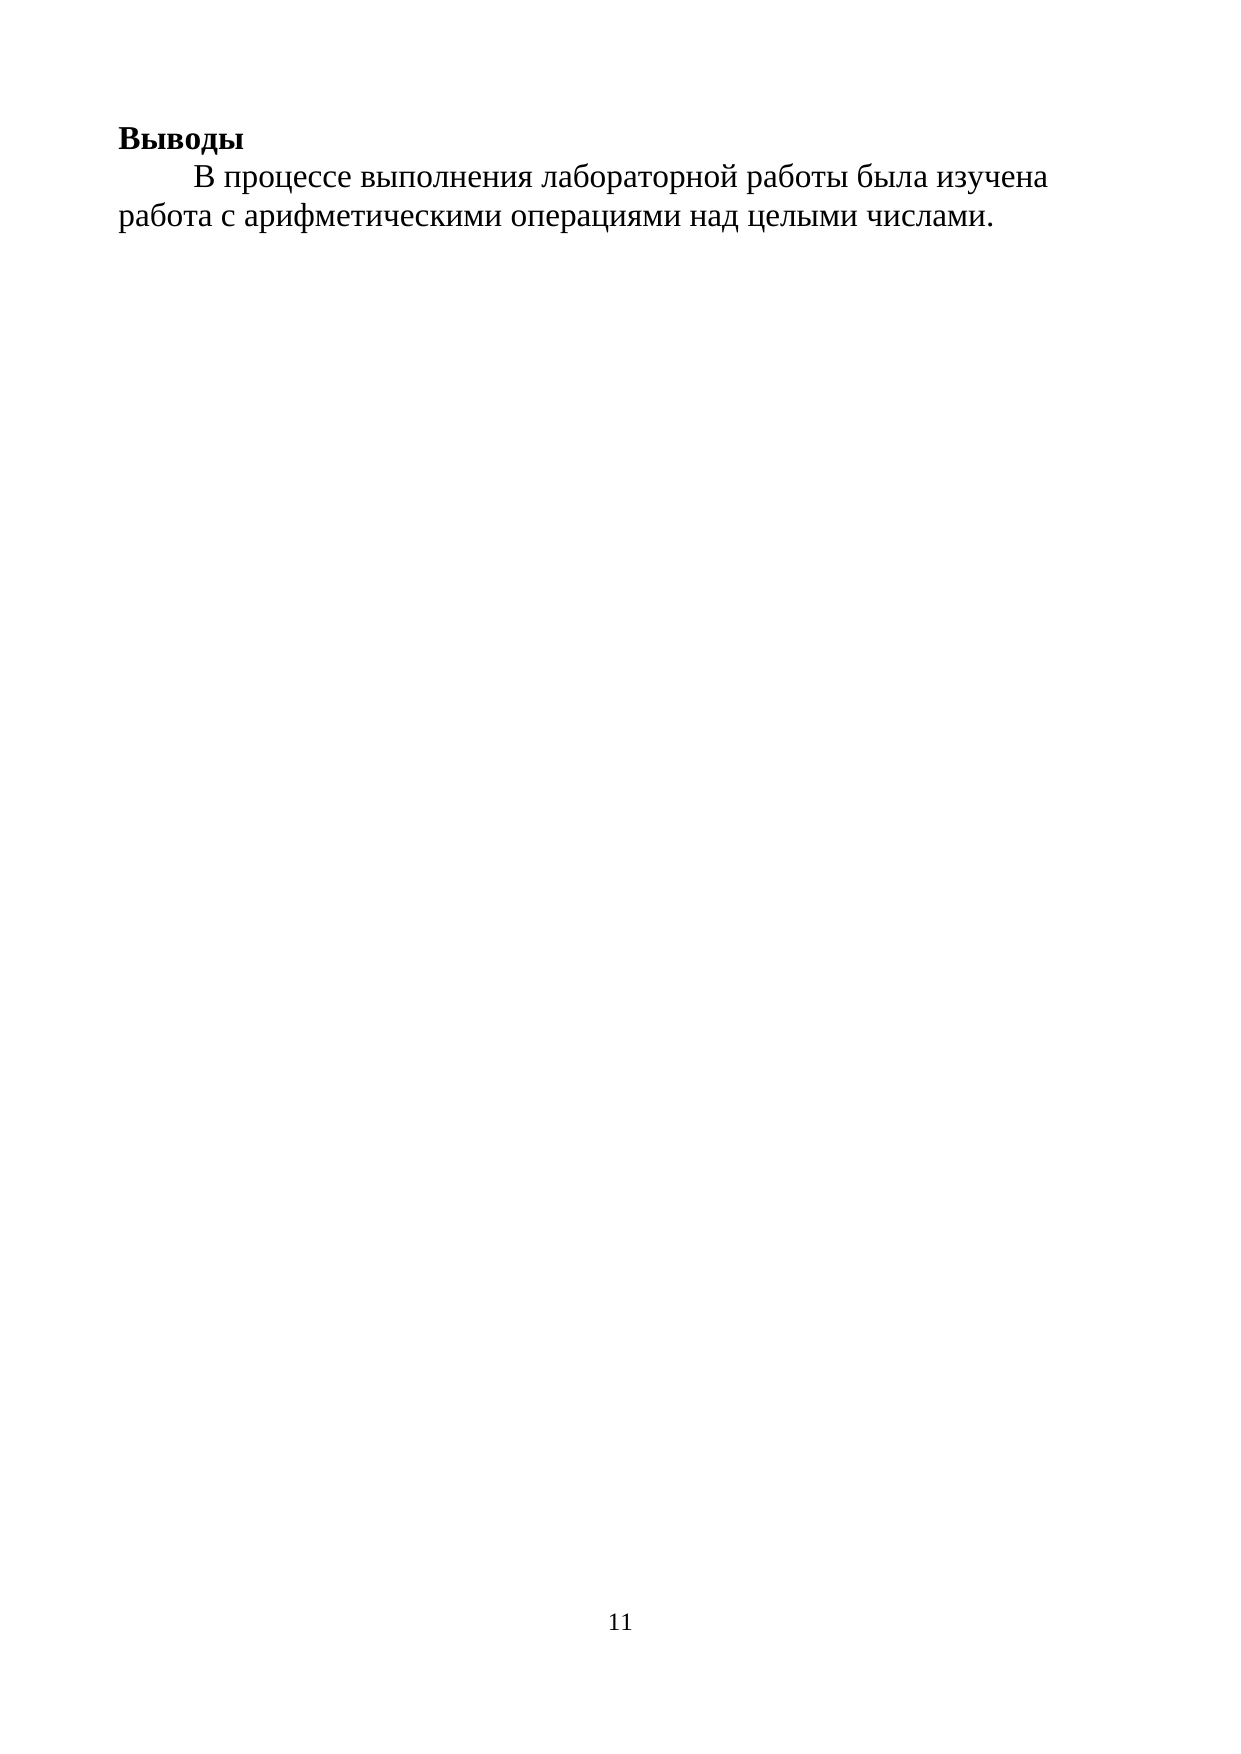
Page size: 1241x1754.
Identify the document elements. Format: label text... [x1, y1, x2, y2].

text В процессе выполнения лабораторной работы была изучена работа с арифметическими операциями над целыми числами. [118, 156, 1122, 233]
text Выводы [118, 118, 1122, 156]
